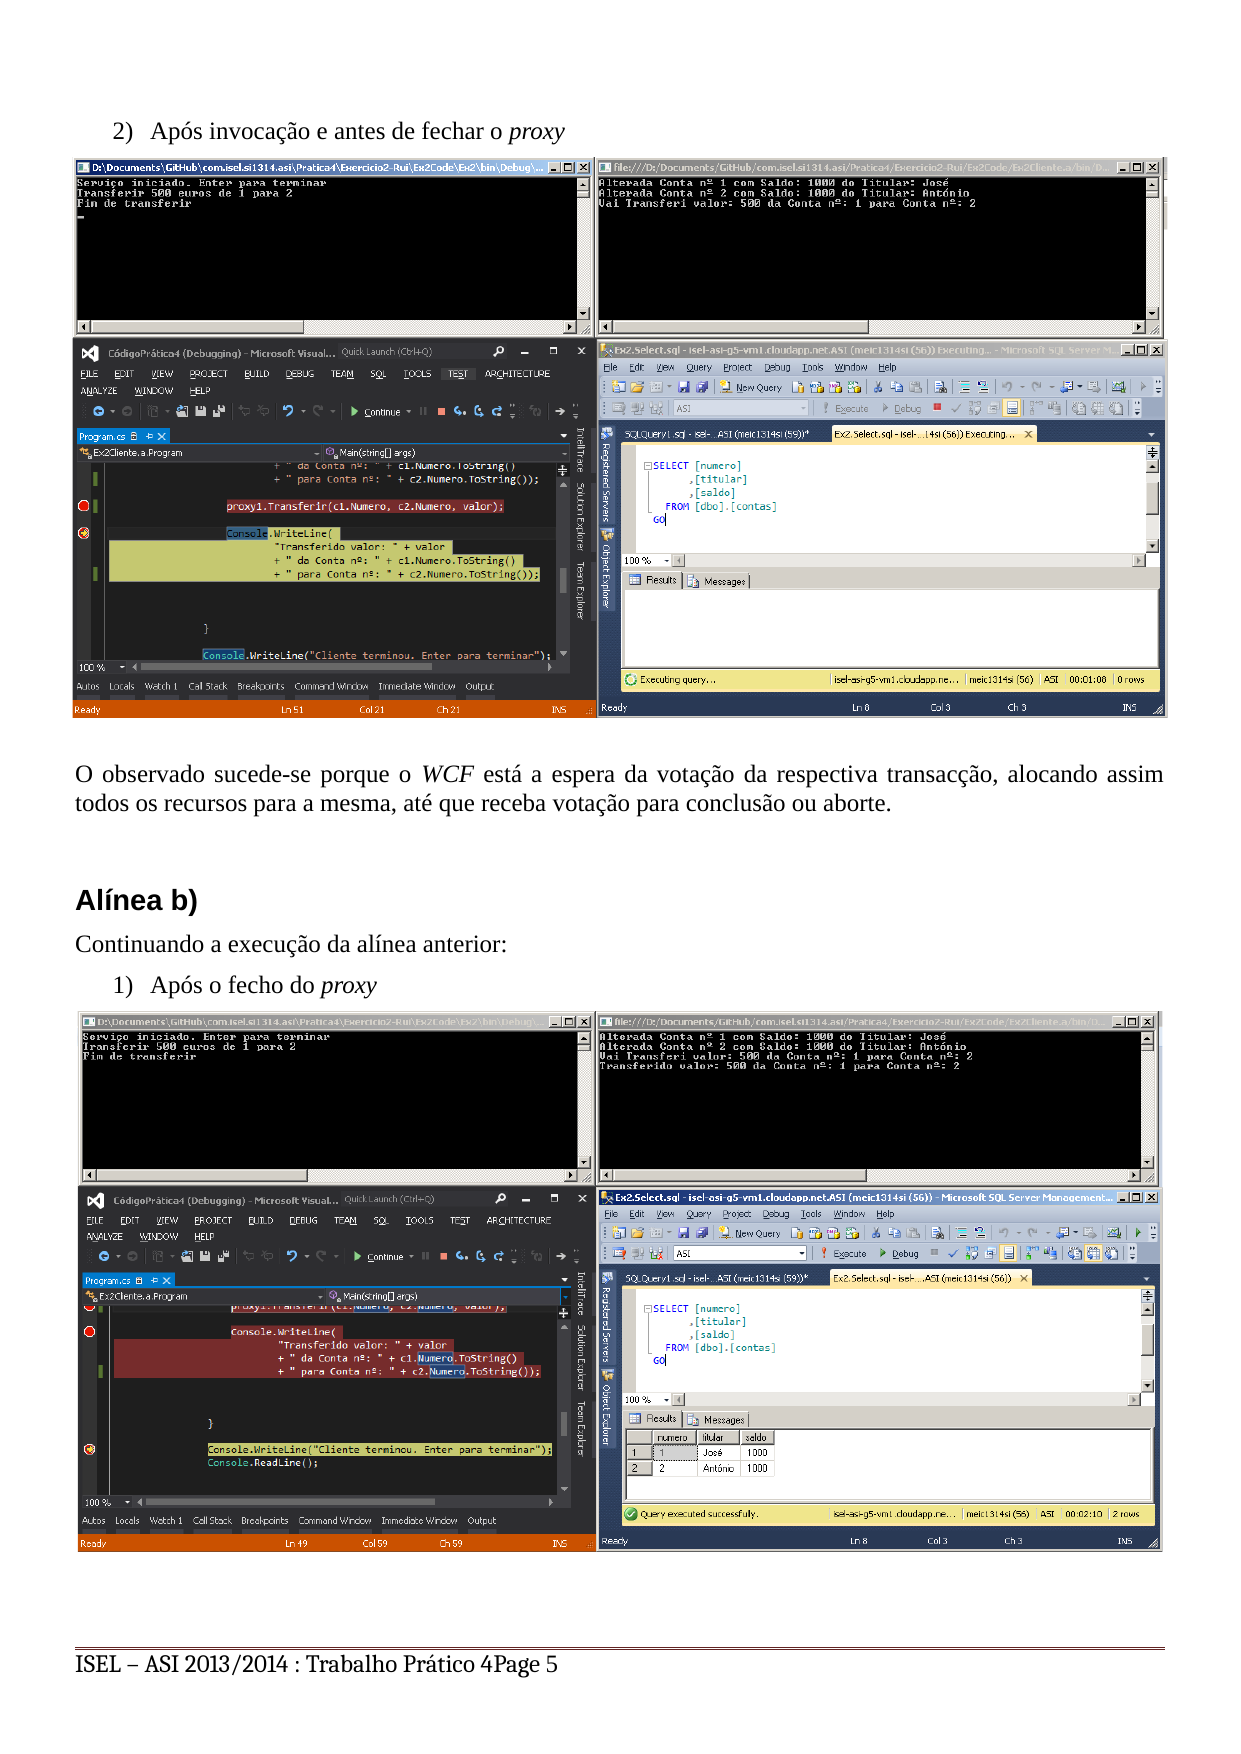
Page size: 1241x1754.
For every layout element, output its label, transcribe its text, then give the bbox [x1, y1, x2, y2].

text O observado sucede-se porque o WCF está a espera da votação da respectiva transacção, alocando assim todos os recursos para a mesma, até que receba votação para conclusão ou aborte. [75, 759, 1165, 817]
list Após o fecho do proxy [112, 970, 1165, 999]
text Continuando a execução da alínea anterior: [75, 929, 1165, 958]
subtitle Alínea b) [75, 883, 1165, 917]
picture [77, 1011, 1163, 1552]
list Após invocação e antes de fechar o proxy [112, 116, 1165, 145]
picture [72, 157, 1168, 718]
